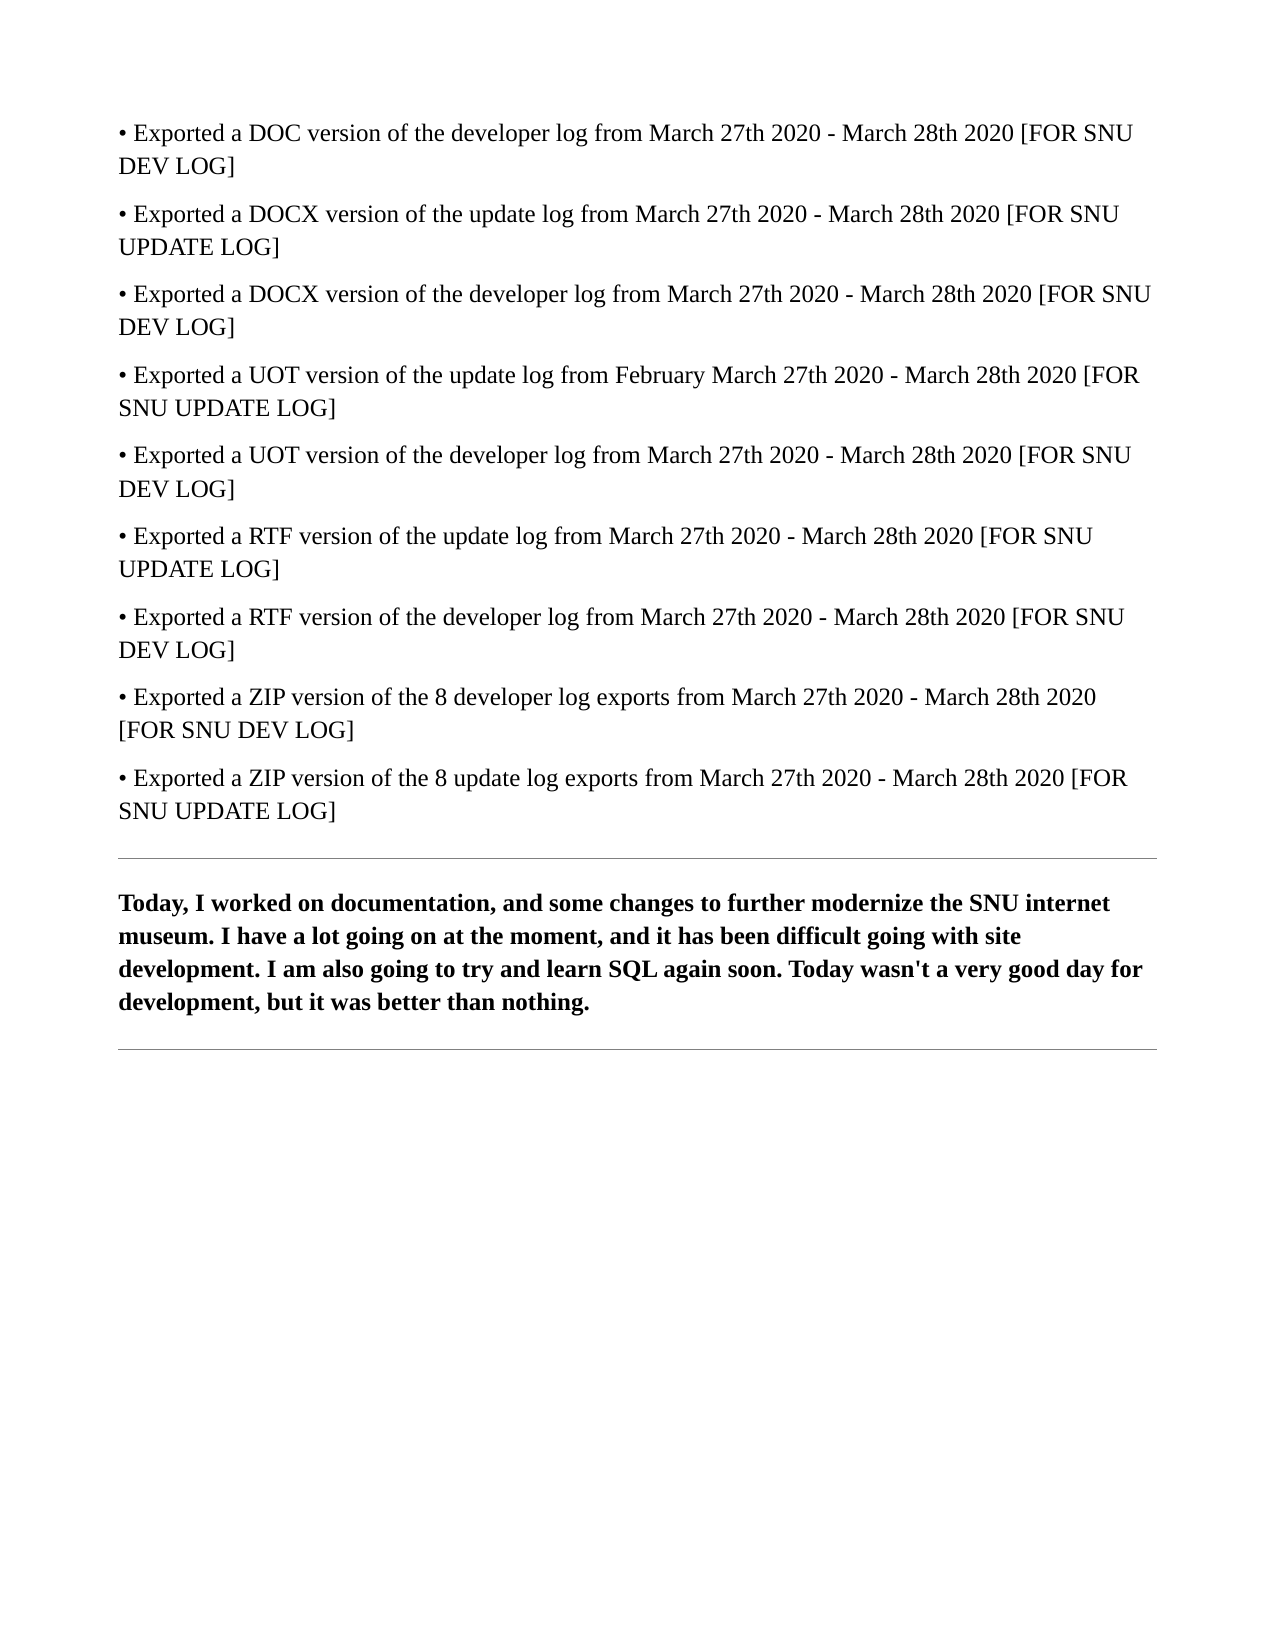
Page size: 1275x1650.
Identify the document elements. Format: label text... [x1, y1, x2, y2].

text • Exported a UOT version of the developer log from March 27th 2020 - March 28th 2020 [FOR SNU DEV LOG] [118, 441, 1157, 502]
text • Exported a DOCX version of the update log from March 27th 2020 - March 28th 2020 [FOR SNU UPDATE LOG] [118, 199, 1157, 261]
text • Exported a UOT version of the update log from February March 27th 2020 - March 28th 2020 [FOR SNU UPDATE LOG] [118, 360, 1157, 422]
text • Exported a RTF version of the developer log from March 27th 2020 - March 28th 2020 [FOR SNU DEV LOG] [118, 602, 1157, 664]
text • Exported a DOCX version of the developer log from March 27th 2020 - March 28th 2020 [FOR SNU DEV LOG] [118, 279, 1157, 341]
text • Exported a ZIP version of the 8 update log exports from March 27th 2020 - March 28th 2020 [FOR SNU UPDATE LOG] [118, 763, 1157, 825]
text • Exported a RTF version of the update log from March 27th 2020 - March 28th 2020 [FOR SNU UPDATE LOG] [118, 521, 1157, 583]
text • Exported a DOC version of the developer log from March 27th 2020 - March 28th 2020 [FOR SNU DEV LOG] [118, 118, 1157, 180]
text Today, I worked on documentation, and some changes to further modernize the SNU internet museum. I have a lot going on at the moment, and it has been difficult going with site development. I am also going to try and learn SQL again soon. Today wasn't a very good day for development, but it was better than nothing. [118, 888, 1157, 1016]
text • Exported a ZIP version of the 8 developer log exports from March 27th 2020 - March 28th 2020 [FOR SNU DEV LOG] [118, 682, 1157, 744]
